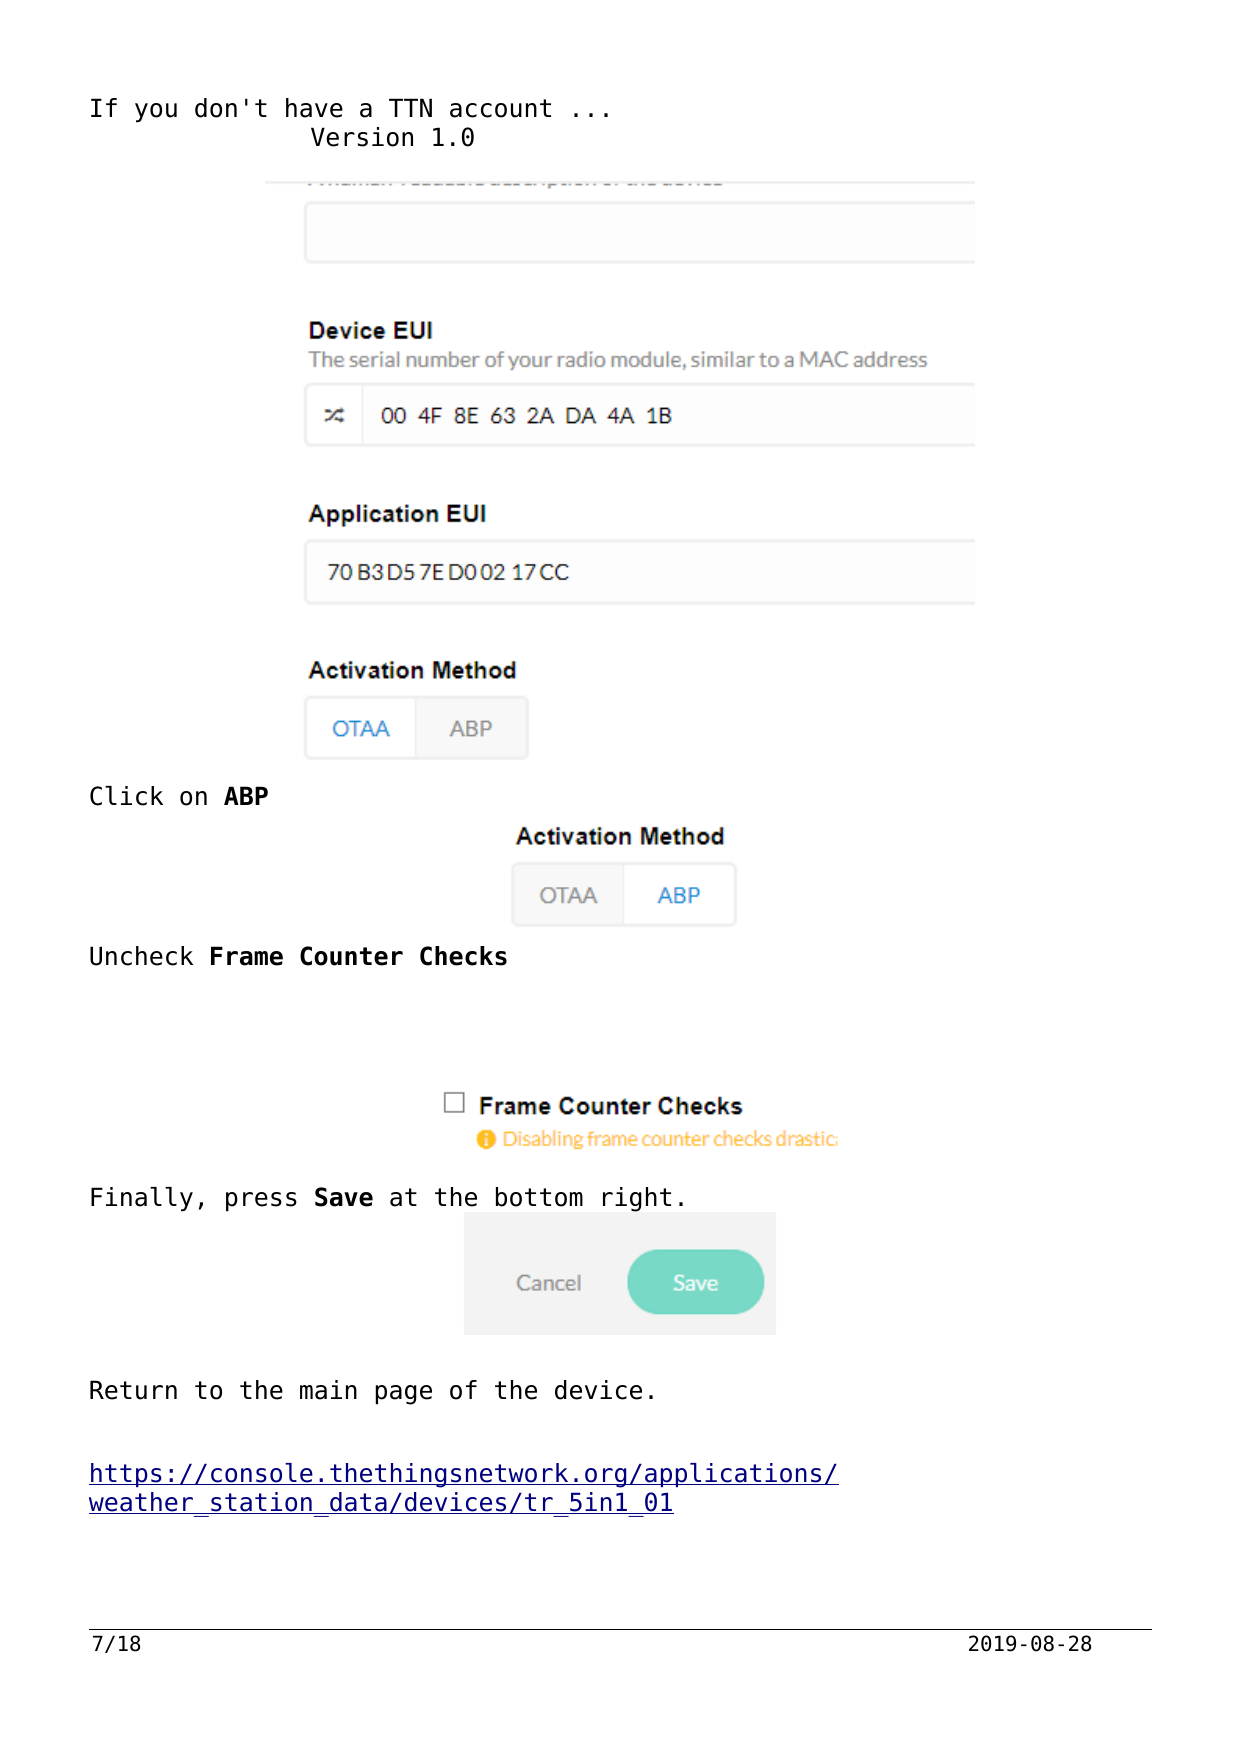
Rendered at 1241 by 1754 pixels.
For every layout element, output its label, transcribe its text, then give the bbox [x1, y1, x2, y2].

text https://console.thethingsnetwork.org/applications/weather_station_data/devices/tr_5in1_01 [88, 1459, 1152, 1517]
text Click on ABP [88, 182, 1152, 811]
picture [488, 811, 753, 943]
picture [463, 1212, 777, 1335]
text Finally, press Save at the bottom right. [88, 1067, 1152, 1213]
text Return to the main page of the device. [88, 1376, 1152, 1405]
text Uncheck Frame Counter Checks [88, 823, 1152, 971]
picture [265, 181, 975, 782]
picture [402, 1054, 838, 1184]
